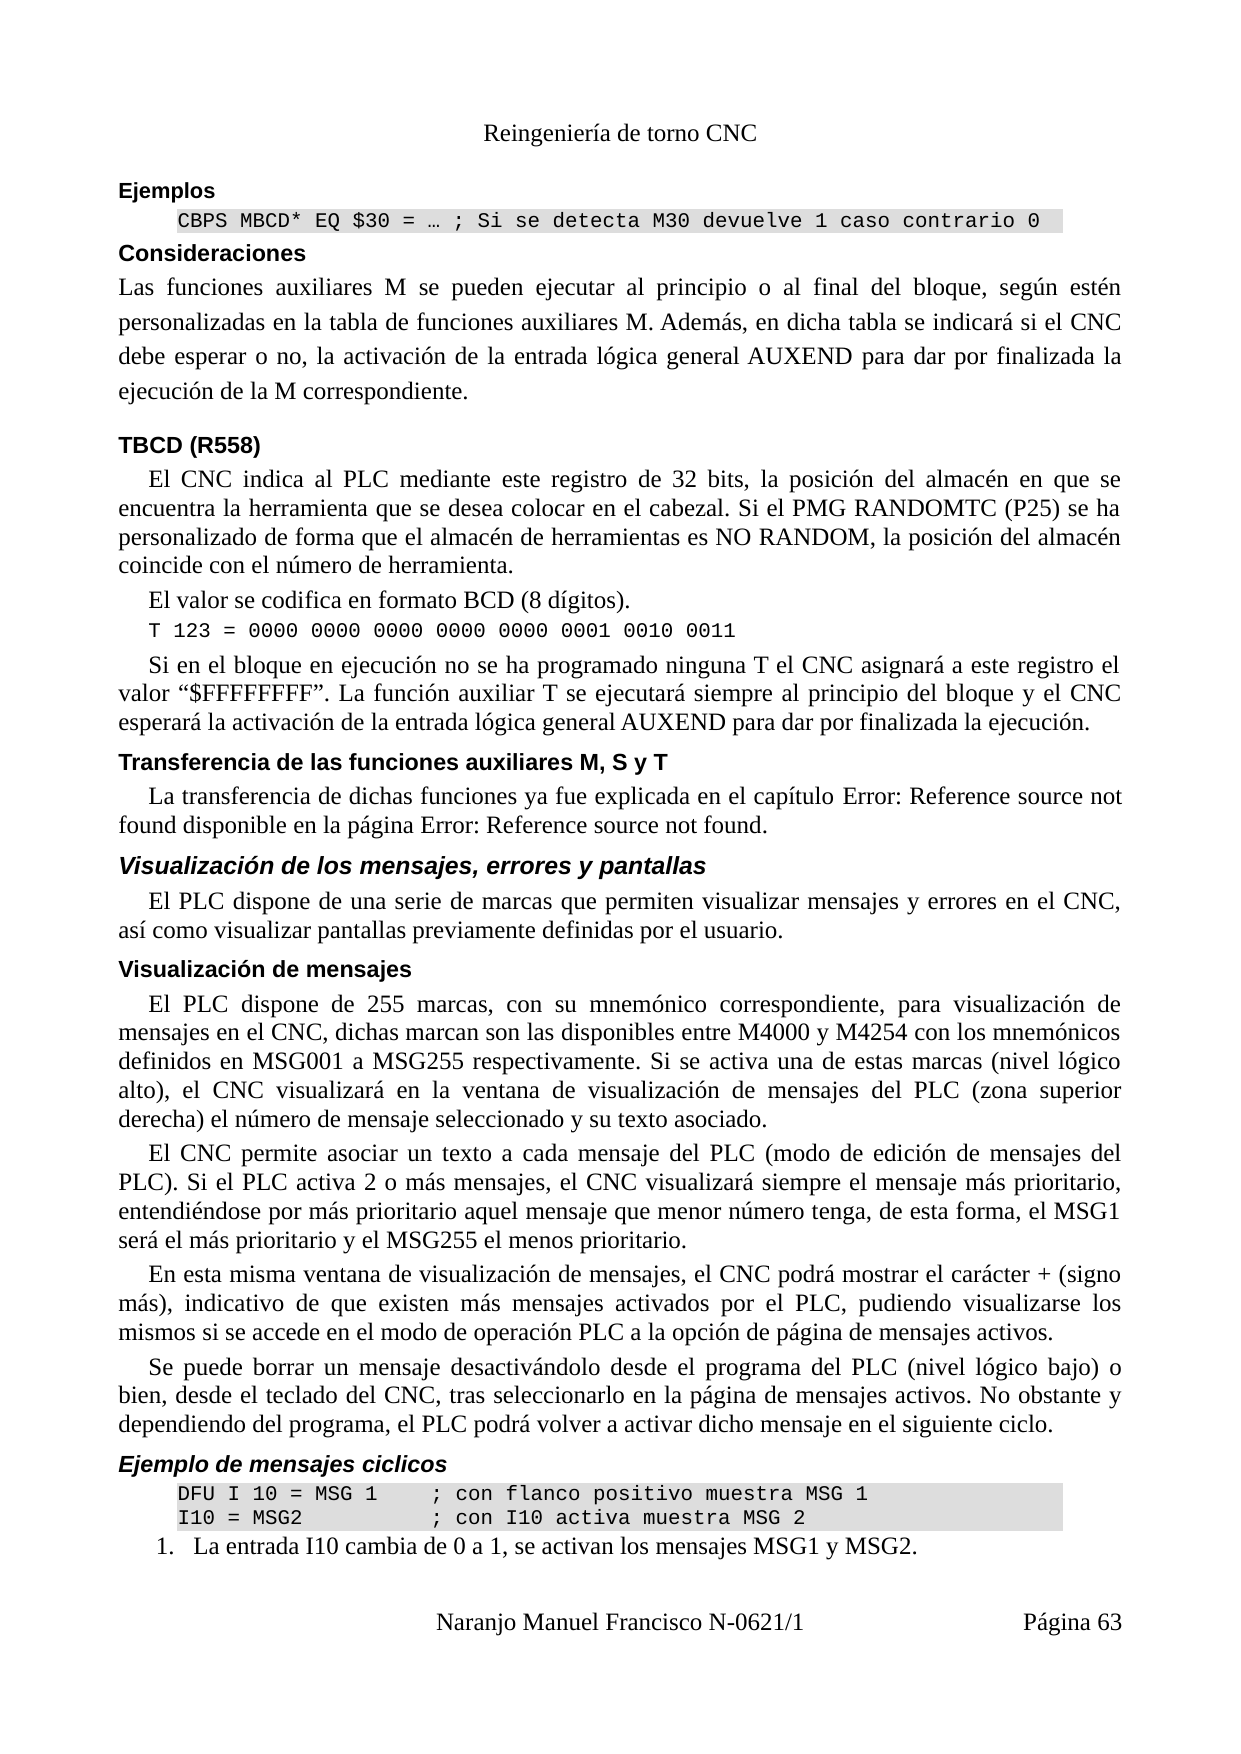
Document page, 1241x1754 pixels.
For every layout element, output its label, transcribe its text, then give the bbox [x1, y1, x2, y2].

text El CNC permite asociar un texto a cada mensaje del PLC (modo de edición de mensajes del PLC). Si el PLC activa 2 o más mensajes, el CNC visualizará siempre el mensaje más prioritario, entendiéndose por más prioritario aquel mensaje que menor número tenga, de esta forma, el MSG1 será el más prioritario y el MSG255 el menos prioritario. [118, 1138, 1122, 1253]
subtitle Visualización de los mensajes, errores y pantallas [118, 851, 1122, 880]
text En esta misma ventana de visualización de mensajes, el CNC podrá mostrar el carácter + (signo más), indicativo de que existen más mensajes activados por el PLC, pudiendo visualizarse los mismos si se accede en el modo de operación PLC a la opción de página de mensajes activos. [118, 1259, 1122, 1346]
text Si en el bloque en ejecución no se ha programado ninguna T el CNC asignará a este registro el valor “$FFFFFFFF”. La función auxiliar T se ejecutará siempre al principio del bloque y el CNC esperará la activación de la entrada lógica general AUXEND para dar por finalizada la ejecución. [118, 650, 1122, 736]
text El valor se codifica en formato BCD (8 dígitos). [118, 585, 1122, 614]
text CBPS MBCD* EQ $30 = … ; Si se detecta M30 devuelve 1 caso contrario 0 [177, 209, 1063, 233]
text Las funciones auxiliares M se pueden ejecutar al principio o al final del bloque, según estén personalizadas en la tabla de funciones auxiliares M. Además, en dicha tabla se indicará si el CNC debe esperar o no, la activación de la entrada lógica general AUXEND para dar por finalizada la ejecución de la M correspondiente. [118, 272, 1122, 405]
subtitle Consideraciones [118, 239, 1122, 266]
text El PLC dispone de una serie de marcas que permiten visualizar mensajes y errores en el CNC, así como visualizar pantallas previamente definidas por el usuario. [118, 886, 1122, 943]
subtitle Transferencia de las funciones auxiliares M, S y T [118, 748, 1122, 775]
subtitle Ejemplo de mensajes ciclicos [118, 1450, 1122, 1477]
list La entrada I10 cambia de 0 a 1, se activan los mensajes MSG1 y MSG2. [156, 1531, 1122, 1559]
text DFU I 10 = MSG 1 ; con flanco positivo muestra MSG 1 [177, 1483, 1063, 1507]
subtitle Visualización de mensajes [118, 956, 1122, 982]
subtitle Ejemplos [118, 178, 1122, 203]
text El PLC dispone de 255 marcas, con su mnemónico correspondiente, para visualización de mensajes en el CNC, dichas marcan son las disponibles entre M4000 y M4254 con los mnemónicos definidos en MSG001 a MSG255 respectivamente. Si se activa una de estas marcas (nivel lógico alto), el CNC visualizará en la ventana de visualización de mensajes del PLC (zona superior derecha) el número de mensaje seleccionado y su texto asociado. [118, 989, 1122, 1132]
text La transferencia de dichas funciones ya fue explicada en el capítulo Transferencia de las funciones auxiliares M, S, T disponible en la página 60. [118, 781, 1122, 839]
text T 123 = 0000 0000 0000 0000 0000 0001 0010 0011 [118, 620, 1122, 644]
text El CNC indica al PLC mediante este registro de 32 bits, la posición del almacén en que se encuentra la herramienta que se desea colocar en el cabezal. Si el PMG RANDOMTC (P25) se ha personalizado de forma que el almacén de herramientas es NO RANDOM, la posición del almacén coincide con el número de herramienta. [118, 464, 1122, 579]
text Se puede borrar un mensaje desactivándolo desde el programa del PLC (nivel lógico bajo) o bien, desde el teclado del CNC, tras seleccionarlo en la página de mensajes activos. No obstante y dependiendo del programa, el PLC podrá volver a activar dicho mensaje en el siguiente ciclo. [118, 1352, 1122, 1438]
text I10 = MSG2 ; con I10 activa muestra MSG 2 [177, 1507, 1063, 1531]
subtitle TBCD (R558) [118, 431, 1122, 458]
